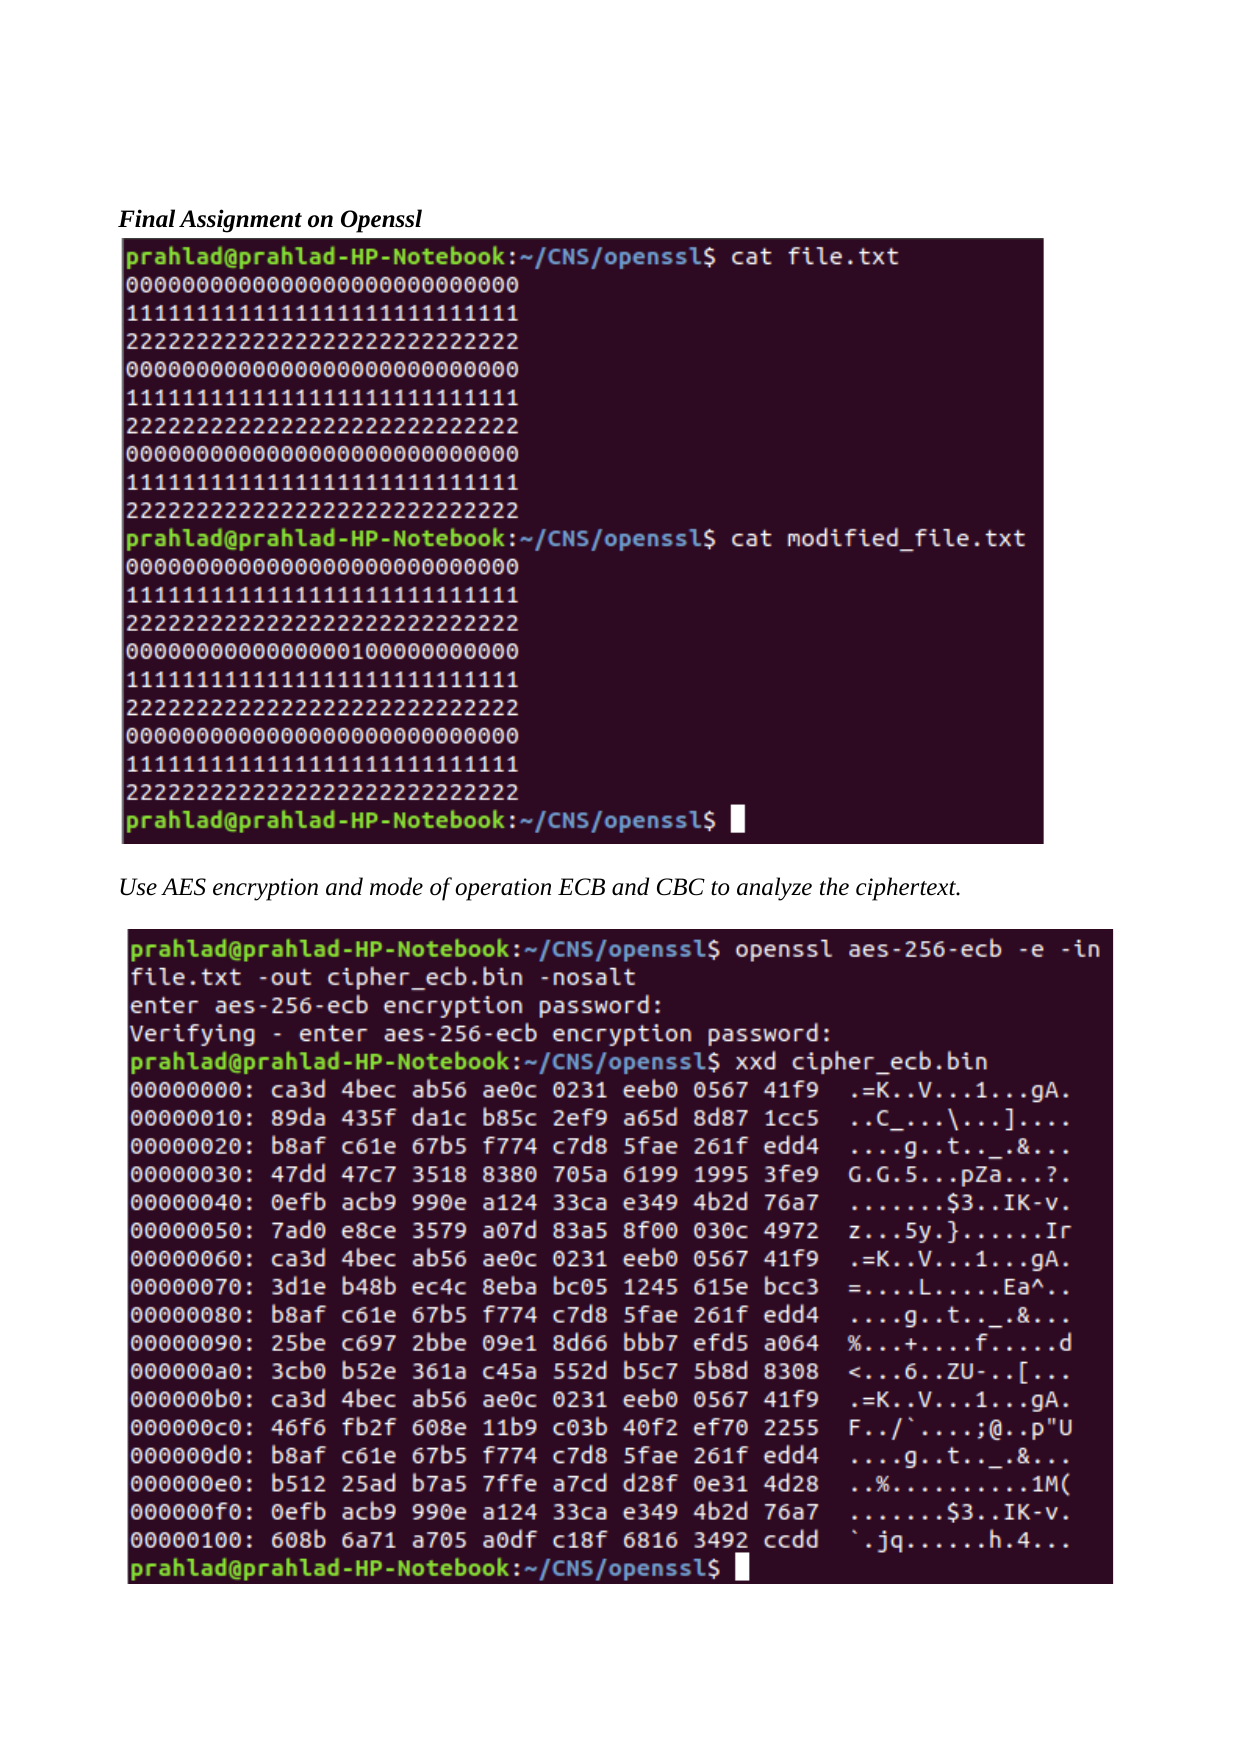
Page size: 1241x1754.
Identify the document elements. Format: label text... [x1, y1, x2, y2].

picture [121, 238, 1044, 844]
text Final Assignment on Openssl [118, 204, 1122, 233]
text Use AES encryption and mode of operation ECB and CBC to analyze the ciphertext. [118, 872, 1122, 929]
picture [127, 929, 1114, 1584]
